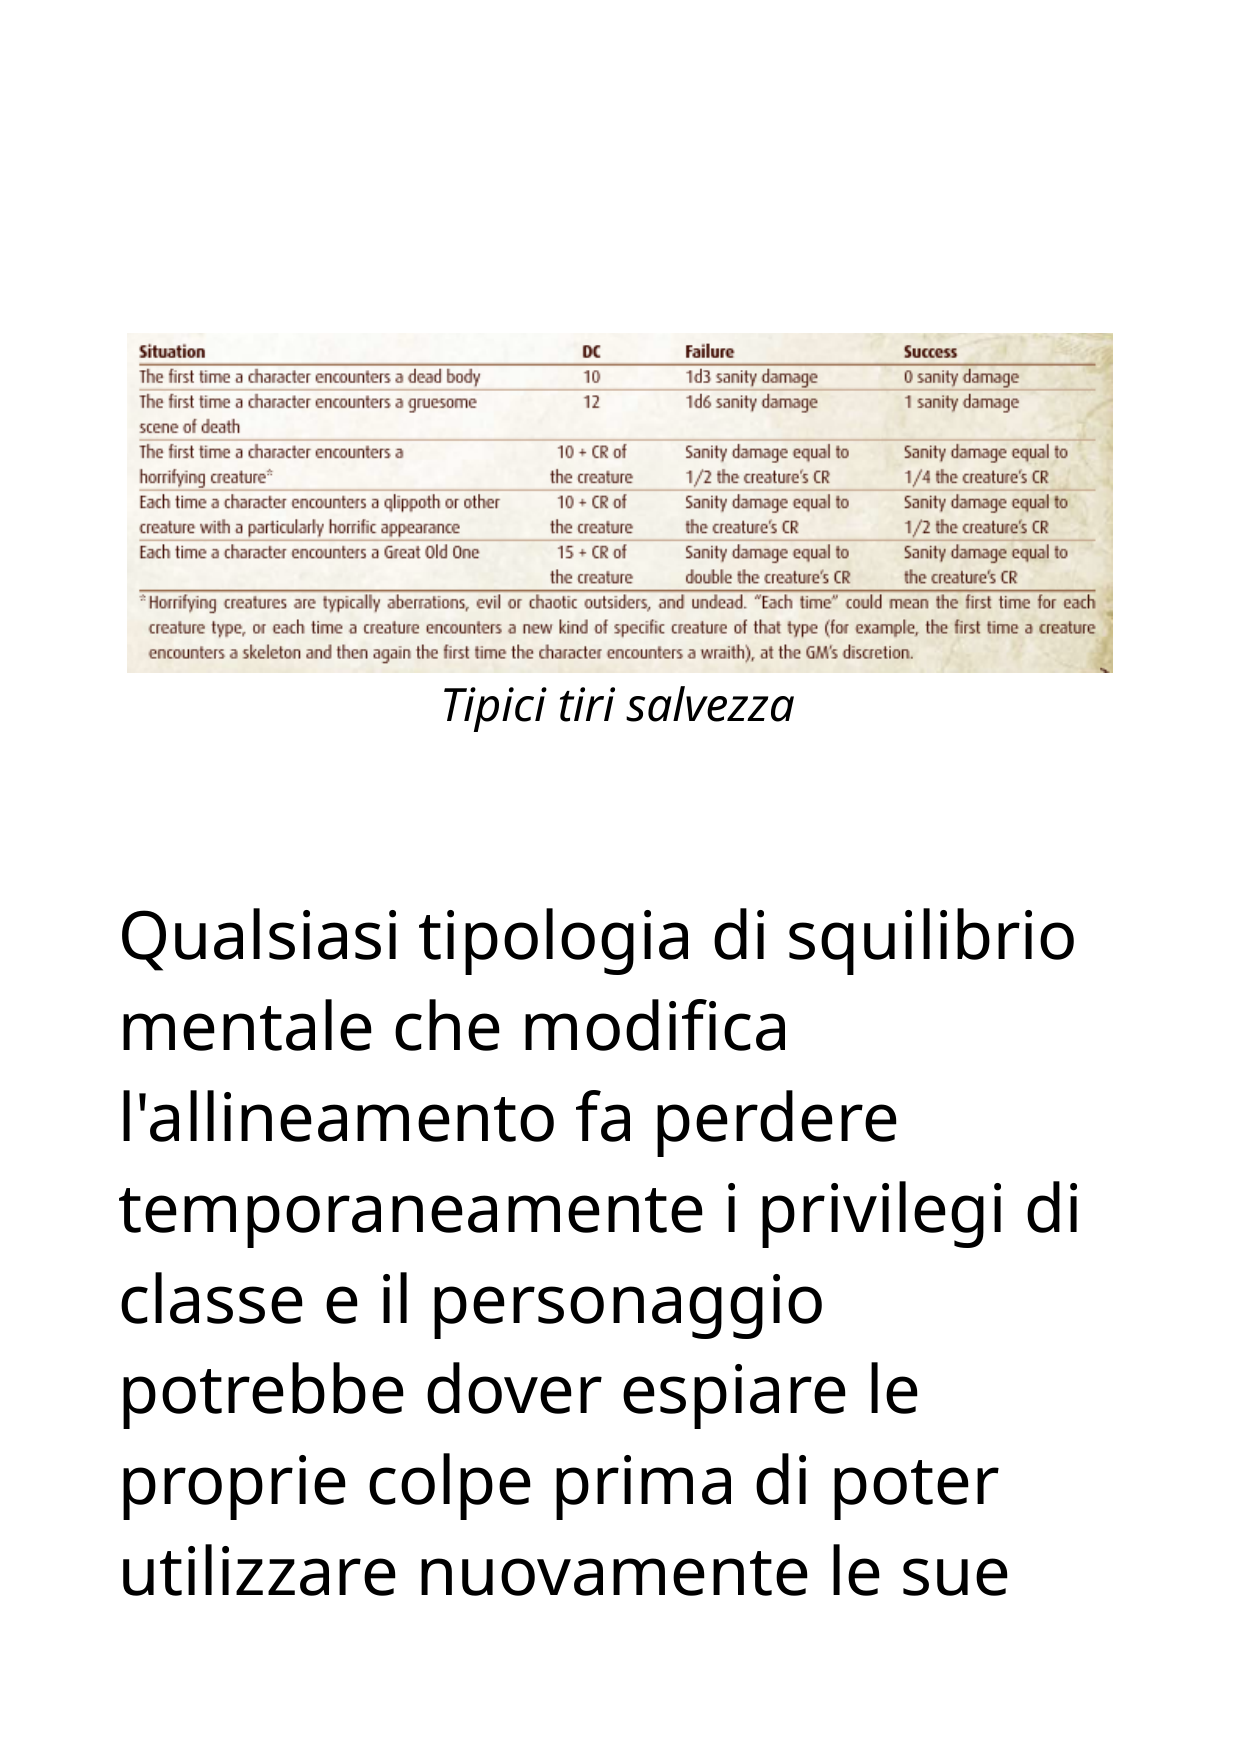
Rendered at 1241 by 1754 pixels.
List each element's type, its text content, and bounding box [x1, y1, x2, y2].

text Tipici tiri salvezza [118, 334, 1122, 735]
text Qualsiasi tipologia di squilibrio mentale che modifica l'allineamento fa perdere temporaneamente i privilegi di classe e il personaggio potrebbe dover espiare le proprie colpe prima di poter utilizzare nuovamente le sue [118, 888, 1122, 1615]
picture [127, 333, 1113, 673]
